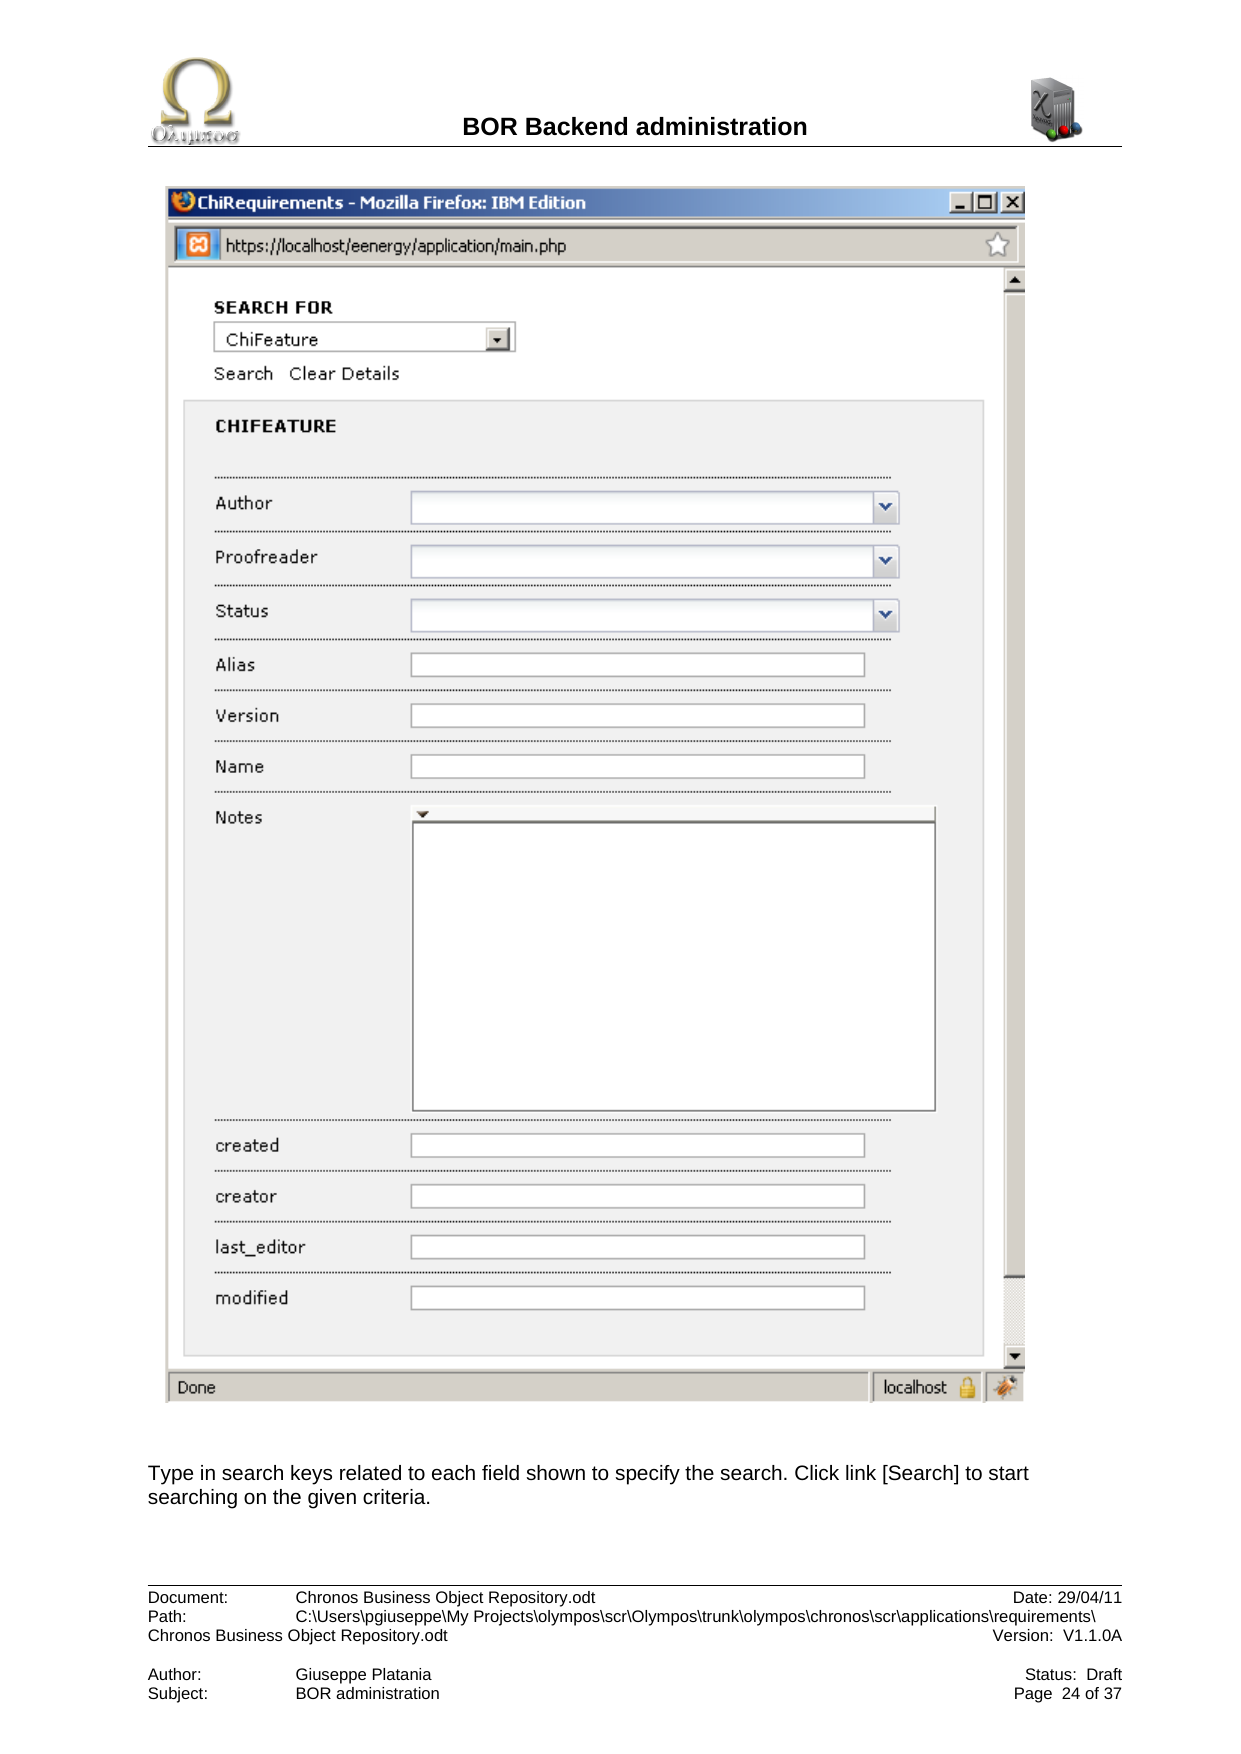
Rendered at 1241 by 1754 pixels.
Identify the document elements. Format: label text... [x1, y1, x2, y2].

picture [164, 186, 1025, 1403]
text Type in search keys related to each field shown to specify the search. Click link [Search] to start searching on the given criteria. [148, 1461, 1122, 1508]
picture [1029, 75, 1085, 143]
picture [147, 55, 242, 145]
